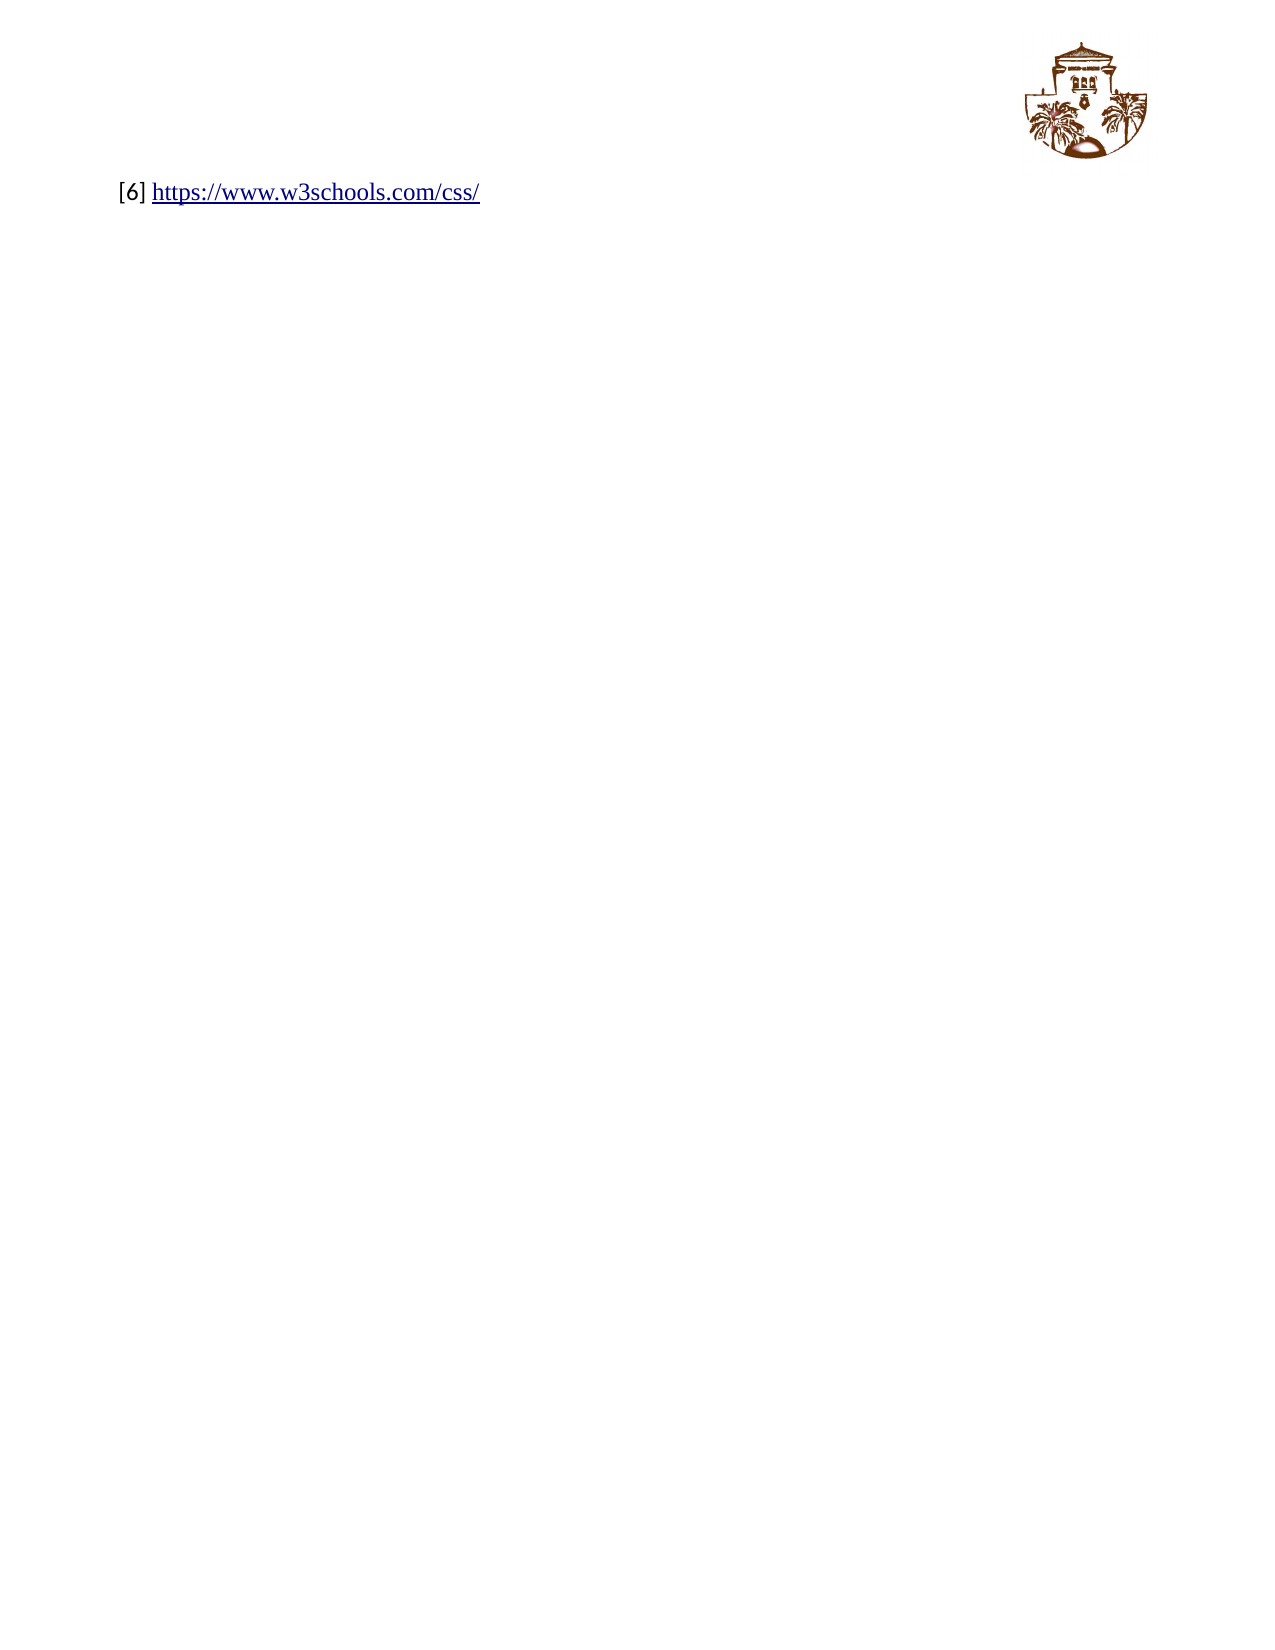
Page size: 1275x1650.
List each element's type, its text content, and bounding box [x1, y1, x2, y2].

picture [1014, 30, 1158, 175]
text [6] https://www.w3schools.com/css/ [118, 176, 1157, 207]
